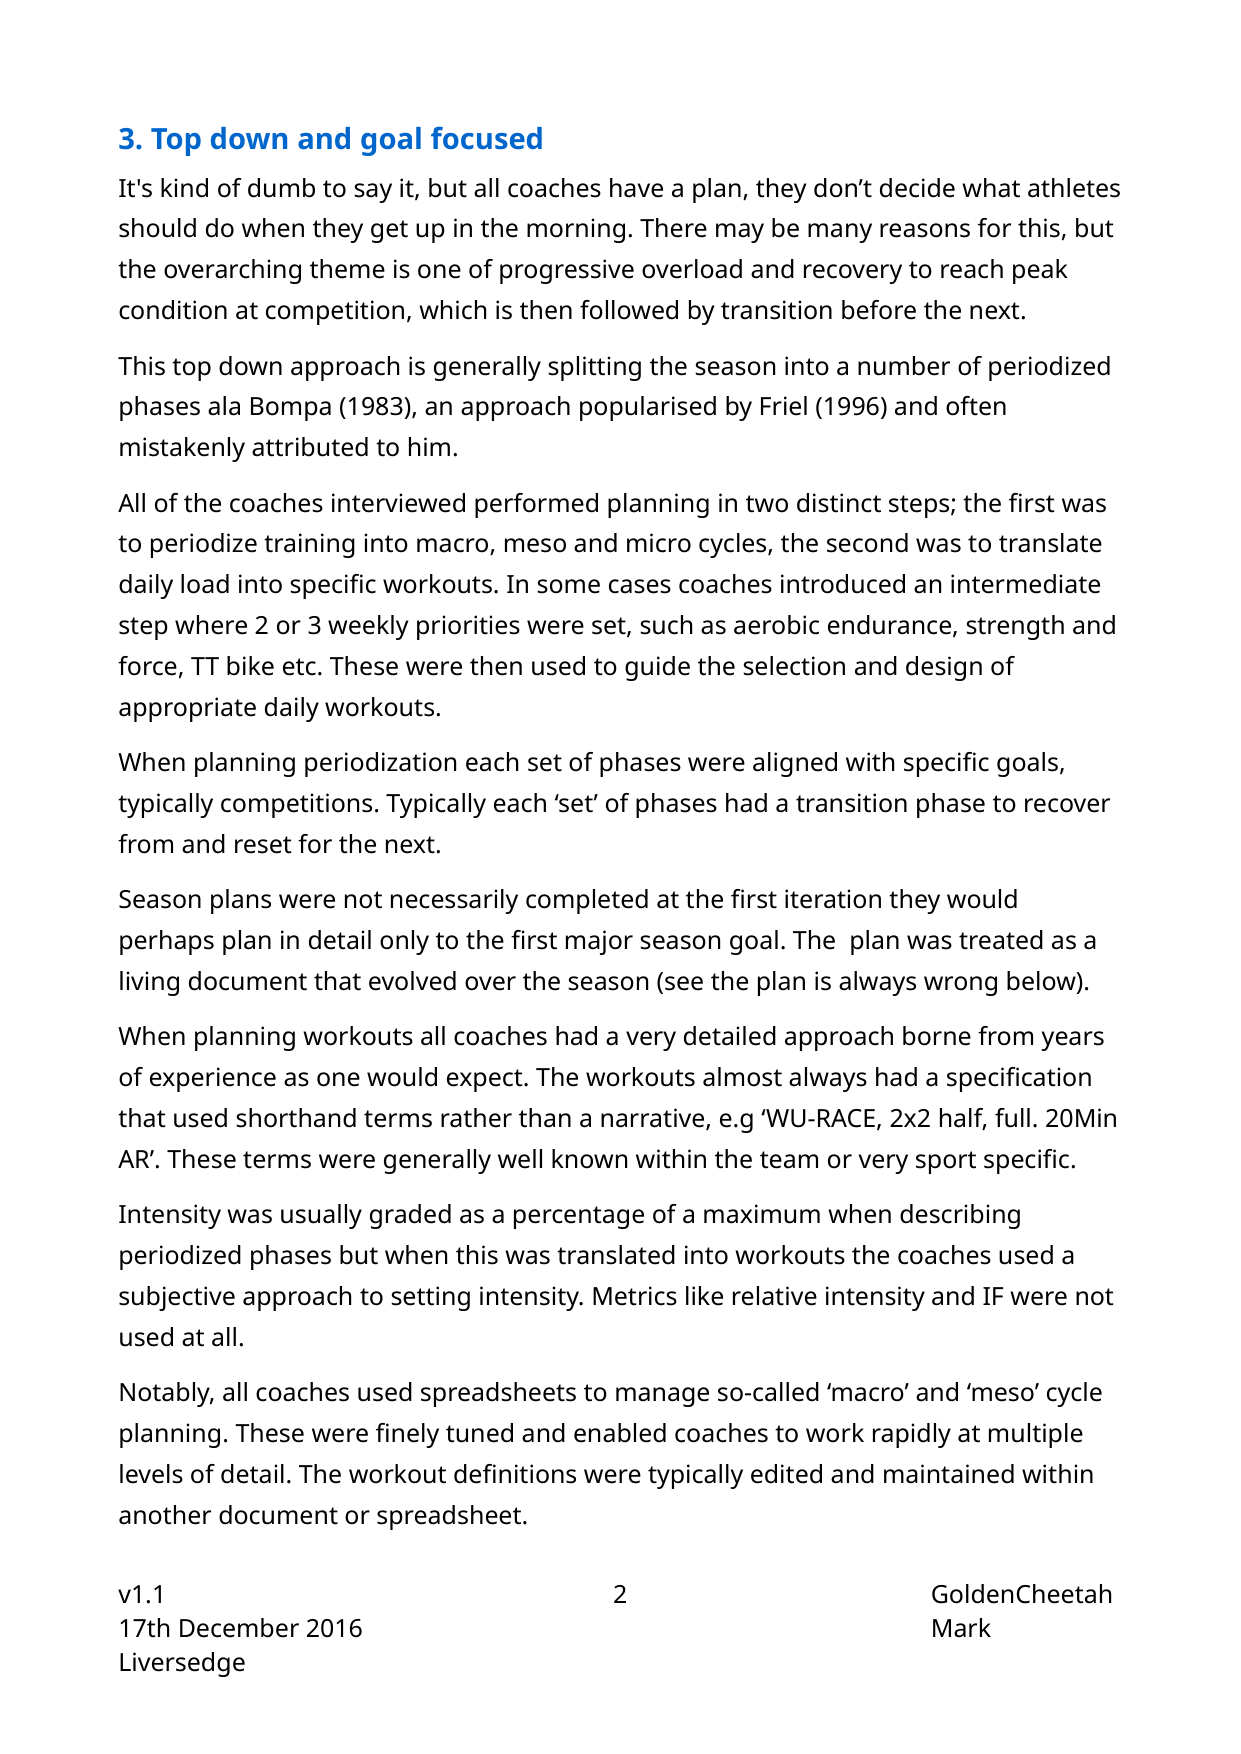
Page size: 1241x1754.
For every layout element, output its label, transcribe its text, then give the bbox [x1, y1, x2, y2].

text Notably, all coaches used spreadsheets to manage so-called ‘macro’ and ‘meso’ cycle planning. These were finely tuned and enabled coaches to work rapidly at multiple levels of detail. The workout definitions were typically edited and maintained within another document or spreadsheet. [118, 1375, 1122, 1531]
text This top down approach is generally splitting the season into a number of periodized phases ala Bompa (1983), an approach popularised by Friel (1996) and often mistakenly attributed to him. [118, 348, 1122, 464]
text All of the coaches interviewed performed planning in two distinct steps; the first was to periodize training into macro, meso and micro cycles, the second was to translate daily load into specific workouts. In some cases coaches introduced an intermediate step where 2 or 3 weekly priorities were set, such as aerobic endurance, strength and force, TT bike etc. These were then used to guide the selection and design of appropriate daily workouts. [118, 485, 1122, 723]
text When planning periodization each set of phases were aligned with specific goals, typically competitions. Typically each ‘set’ of phases had a transition phase to recover from and reset for the next. [118, 745, 1122, 861]
text Season plans were not necessarily completed at the first iteration they would perhaps plan in detail only to the first major season goal. The plan was treated as a living document that evolved over the season (see the plan is always wrong below). [118, 882, 1122, 998]
text When planning workouts all coaches had a very detailed approach borne from years of experience as one would expect. The workouts almost always had a specification that used shorthand terms rather than a narrative, e.g ‘WU-RACE, 2x2 half, full. 20Min AR’. These terms were generally well known within the team or very sport specific. [118, 1019, 1122, 1176]
subtitle 3. Top down and goal focused [118, 118, 1122, 158]
text It's kind of dumb to say it, but all coaches have a plan, they don’t decide what athletes should do when they get up in the morning. There may be many reasons for this, but the overarching theme is one of progressive overload and recovery to reach peak condition at competition, which is then followed by transition before the next. [118, 170, 1122, 327]
text Intensity was usually graded as a percentage of a maximum when describing periodized phases but when this was translated into workouts the coaches used a subjective approach to setting intensity. Metrics like relative intensity and IF were not used at all. [118, 1197, 1122, 1353]
